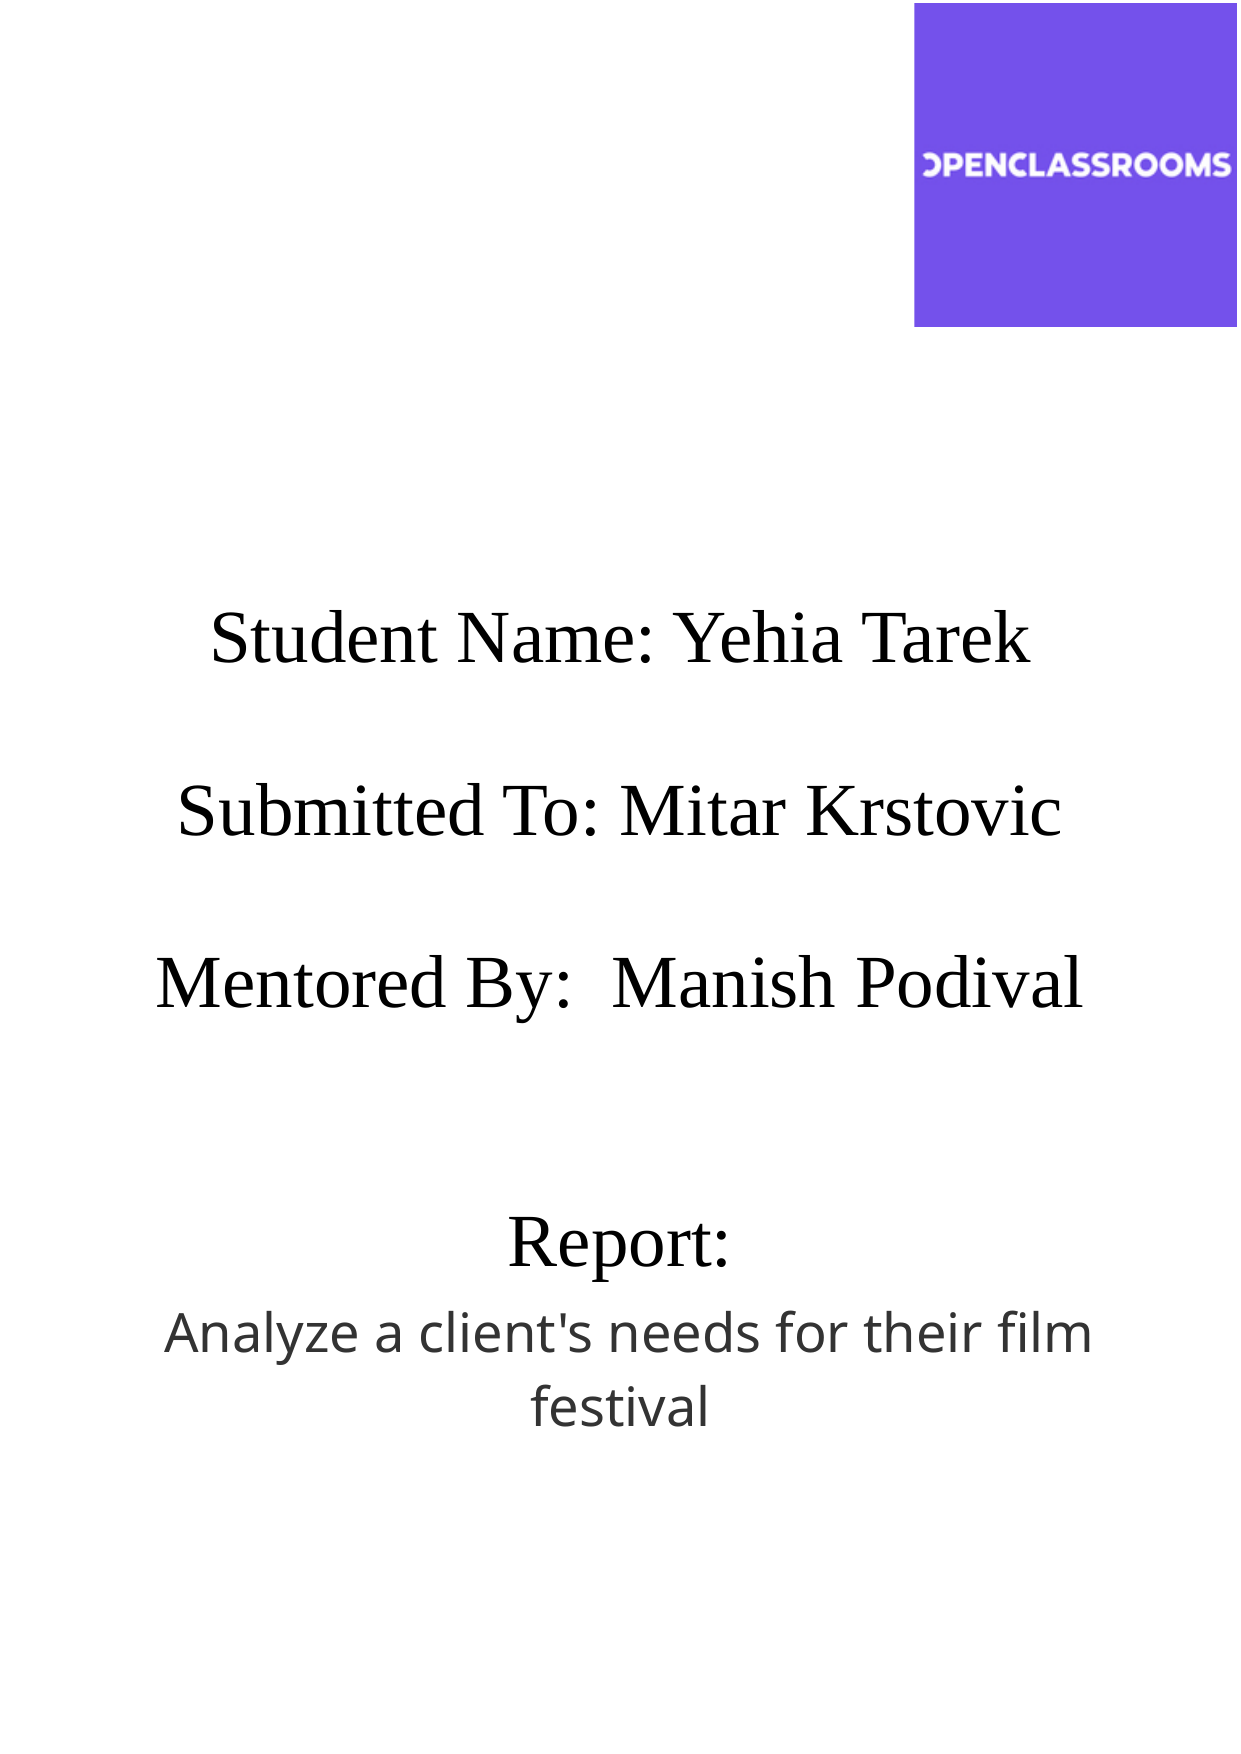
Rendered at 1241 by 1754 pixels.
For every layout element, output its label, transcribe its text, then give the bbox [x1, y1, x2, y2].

text Student Name: Yehia Tarek [118, 592, 1122, 679]
picture [914, 3, 1237, 327]
text Mentored By: Manish Podival [118, 937, 1122, 1024]
text Report: [118, 1196, 1122, 1282]
text Analyze a client's needs for their film festival [118, 1282, 1122, 1442]
text Submitted To: Mitar Krstovic [118, 765, 1122, 851]
